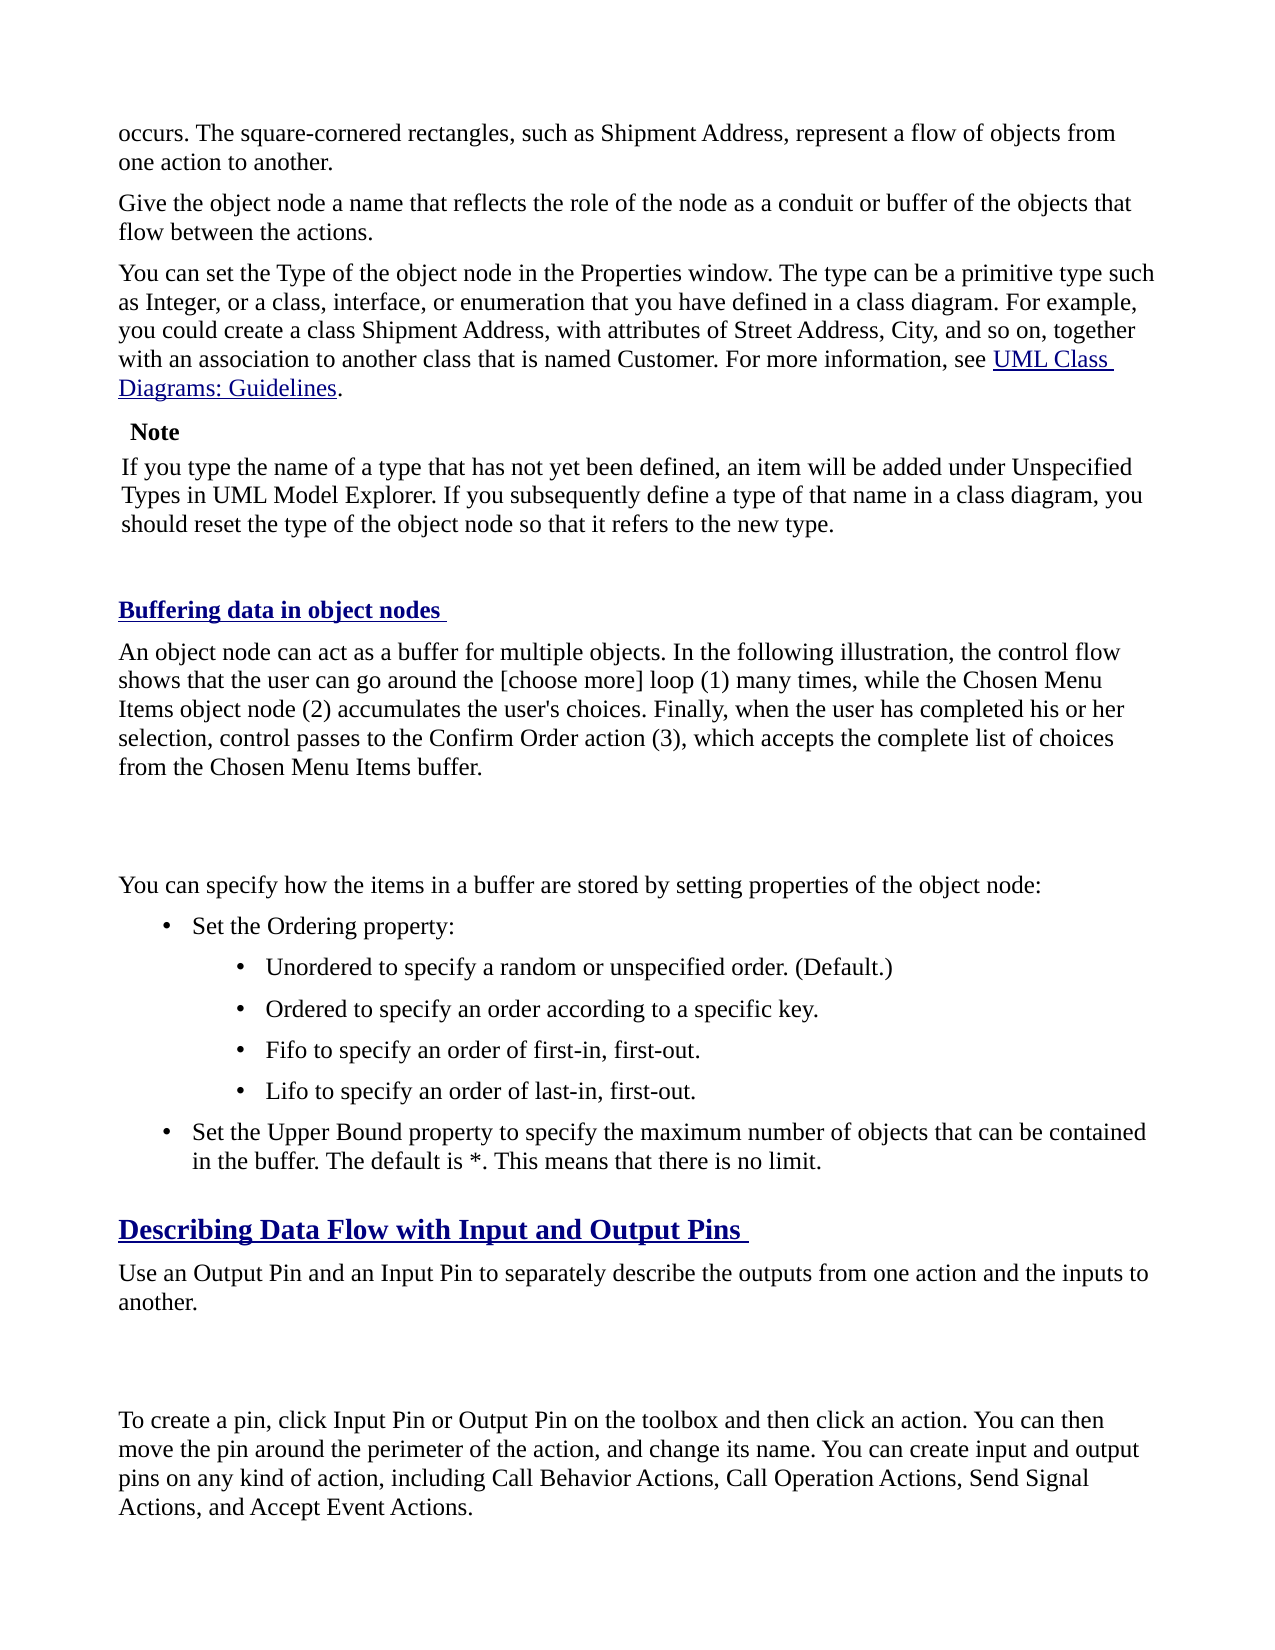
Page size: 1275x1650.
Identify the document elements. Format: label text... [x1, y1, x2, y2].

text Give the object node a name that reflects the role of the node as a conduit or buffer of the objects that flow between the actions. [118, 188, 1157, 246]
list Unordered to specify a random or unspecified order. (Default.) [236, 952, 1157, 981]
text To create a pin, click Input Pin or Output Pin on the toolbox and then click an action. You can then move the pin around the perimeter of the action, and change its name. You can create input and output pins on any kind of action, including Call Behavior Actions, Call Operation Actions, Send Signal Actions, and Accept Event Actions. [118, 1405, 1157, 1520]
table_header Note [118, 414, 1157, 449]
text You can specify how the items in a buffer are stored by setting properties of the object node: [118, 870, 1157, 899]
text Use an Output Pin and an Input Pin to separately describe the outputs from one action and the inputs to another. [118, 1258, 1157, 1316]
text occurs. The square-cornered rectangles, such as Shipment Address, represent a flow of objects from one action to another. [118, 118, 1157, 176]
list Set the Ordering property: [162, 911, 1157, 940]
list Fifo to specify an order of first-in, first-out. [236, 1035, 1157, 1064]
list Ordered to specify an order according to a specific key. [236, 994, 1157, 1022]
table_cell If you type the name of a type that has not yet been defined, an item will be added under Unspecified Types in UML Model Explorer. If you subsequently define a type of that name in a class diagram, you should reset the type of the object node so that it refers to the new type. [118, 449, 1157, 571]
list Lifo to specify an order of last-in, first-out. [236, 1076, 1157, 1105]
subtitle Describing Data Flow with Input and Output Pins [118, 1212, 1157, 1246]
text You can set the Type of the object node in the Properties window. The type can be a primitive type such as Integer, or a class, interface, or enumeration that you have defined in a class diagram. For example, you could create a class Shipment Address, with attributes of Street Address, City, and so on, together with an association to another class that is named Customer. For more information, see UML Class Diagrams: Guidelines. [118, 258, 1157, 402]
text An object node can act as a buffer for multiple objects. In the following illustration, the control flow shows that the user can go around the [choose more] loop (1) many times, while the Chosen Menu Items object node (2) accumulates the user's choices. Finally, when the user has completed his or her selection, control passes to the Confirm Order action (3), which accepts the complete list of choices from the Chosen Menu Items buffer. [118, 637, 1157, 781]
subtitle Buffering data in object nodes [118, 596, 1157, 624]
list Set the Upper Bound property to specify the maximum number of objects that can be contained in the buffer. The default is *. This means that there is no limit. [162, 1117, 1157, 1175]
